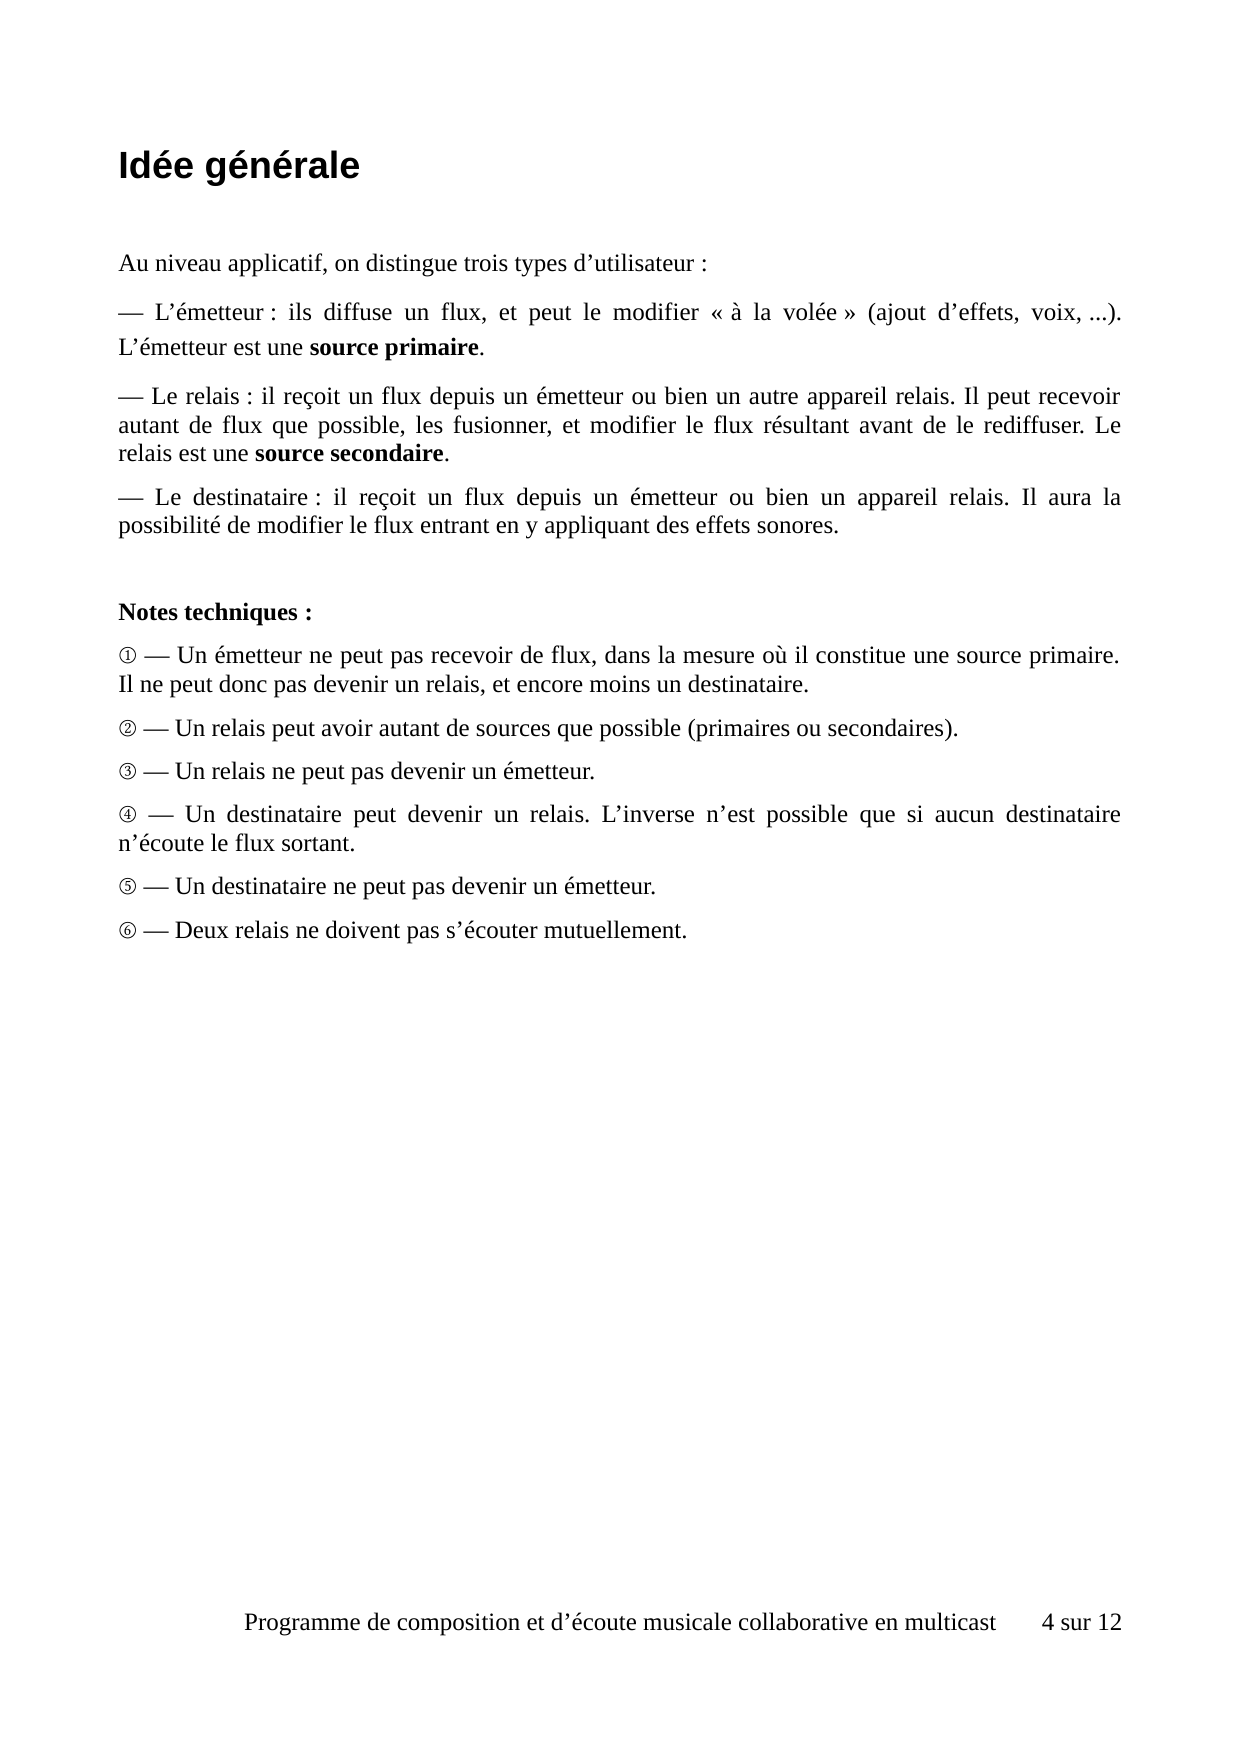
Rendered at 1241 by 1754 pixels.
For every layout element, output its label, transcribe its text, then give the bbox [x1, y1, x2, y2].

text ③ — Un relais ne peut pas devenir un émetteur. [118, 756, 1122, 785]
text ① — Un émetteur ne peut pas recevoir de flux, dans la mesure où il constitue une source primaire. Il ne peut donc pas devenir un relais, et encore moins un destinataire. [118, 641, 1122, 698]
text Au niveau applicatif, on distingue trois types d’utilisateur : [118, 248, 1122, 277]
text ④ — Un destinataire peut devenir un relais. L’inverse n’est possible que si aucun destinataire n’écoute le flux sortant. [118, 799, 1122, 857]
text ⑥ — Deux relais ne doivent pas s’écouter mutuellement. [118, 915, 1122, 943]
text Notes techniques : [118, 597, 1122, 626]
text ② — Un relais peut avoir autant de sources que possible (primaires ou secondaires). [118, 713, 1122, 741]
text ⑤ — Un destinataire ne peut pas devenir un émetteur. [118, 871, 1122, 900]
text — Le destinataire : il reçoit un flux depuis un émetteur ou bien un appareil relais. Il aura la possibilité de modifier le flux entrant en y appliquant des effets sonores. [118, 482, 1122, 539]
text — Le relais : il reçoit un flux depuis un émetteur ou bien un autre appareil relais. Il peut recevoir autant de flux que possible, les fusionner, et modifier le flux résultant avant de le rediffuser. Le relais est une source secondaire. [118, 381, 1122, 467]
text — L’émetteur : ils diffuse un flux, et peut le modifier « à la volée » (ajout d’effets, voix, ...). L’émetteur est une source primaire. [118, 297, 1122, 361]
subtitle Idée générale [118, 143, 1122, 187]
